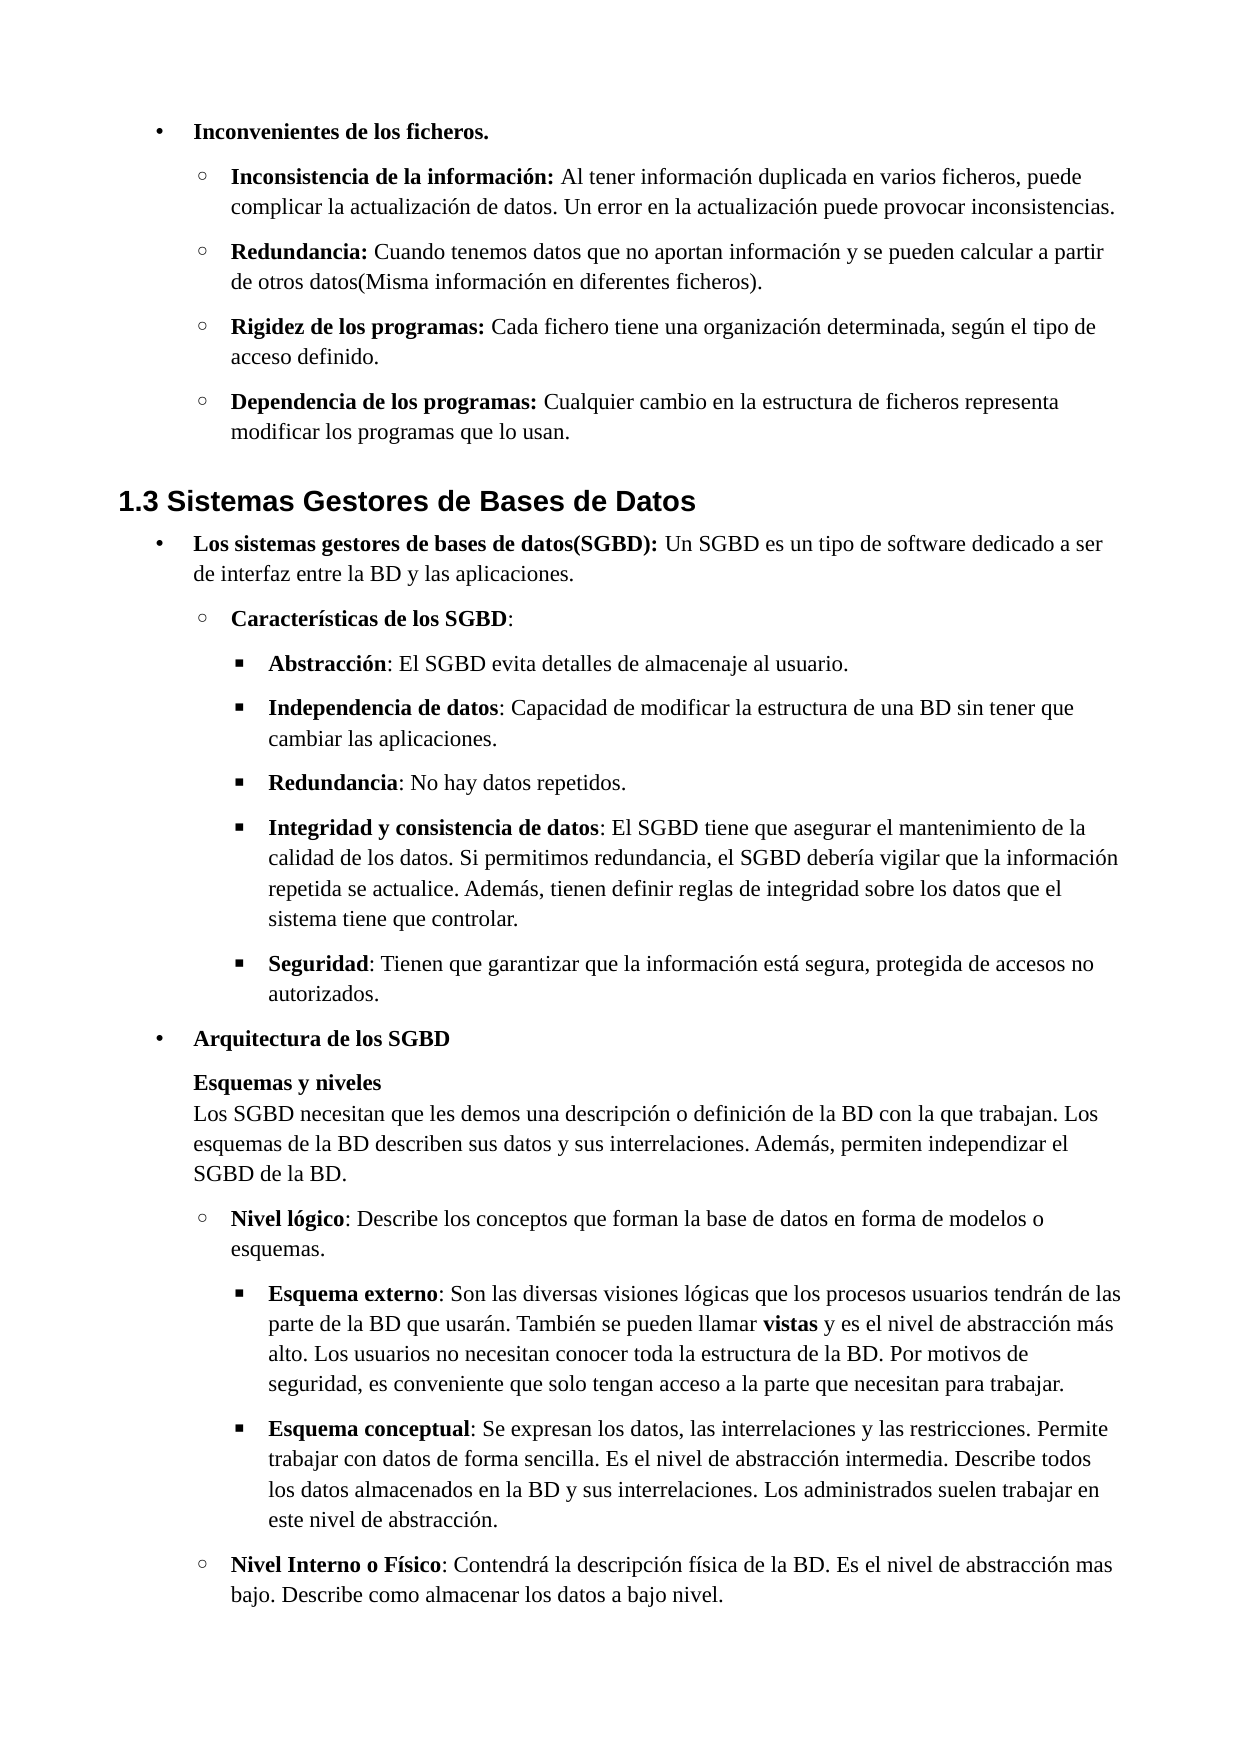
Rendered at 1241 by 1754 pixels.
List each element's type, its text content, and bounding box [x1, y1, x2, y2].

list Características de los SGBD: [193, 605, 1122, 631]
list Seguridad: Tienen que garantizar que la información está segura, protegida de accesos no autorizados. [231, 949, 1122, 1006]
list Inconvenientes de los ficheros. [156, 118, 1122, 144]
list Los sistemas gestores de bases de datos(SGBD): Un SGBD es un tipo de software dedicado a ser de interfaz entre la BD y las aplicaciones. [156, 530, 1122, 586]
list Independencia de datos: Capacidad de modificar la estructura de una BD sin tener que cambiar las aplicaciones. [231, 694, 1122, 751]
list Nivel lógico: Describe los conceptos que forman la base de datos en forma de modelos o esquemas. [193, 1205, 1122, 1261]
list Nivel Interno o Físico: Contendrá la descripción física de la BD. Es el nivel de abstracción mas bajo. Describe como almacenar los datos a bajo nivel. [193, 1551, 1122, 1607]
list Arquitectura de los SGBD [156, 1024, 1122, 1051]
subtitle 1.3 Sistemas Gestores de Bases de Datos [118, 484, 1122, 517]
list Redundancia: Cuando tenemos datos que no aportan información y se pueden calcular a partir de otros datos(Misma información en diferentes ficheros). [193, 238, 1122, 294]
list Dependencia de los programas: Cualquier cambio en la estructura de ficheros representa modificar los programas que lo usan. [193, 388, 1122, 444]
list Esquema conceptual: Se expresan los datos, las interrelaciones y las restricciones. Permite trabajar con datos de forma sencilla. Es el nivel de abstracción intermedia. Describe todos los datos almacenados en la BD y sus interrelaciones. Los administrados suelen trabajar en este nivel de abstracción. [231, 1415, 1122, 1532]
list Rigidez de los programas: Cada fichero tiene una organización determinada, según el tipo de acceso definido. [193, 313, 1122, 369]
list Redundancia: No hay datos repetidos. [231, 769, 1122, 796]
list Esquemas y niveles Los SGBD necesitan que les demos una descripción o definición de la BD con la que trabajan. Los esquemas de la BD describen sus datos y sus interrelaciones. Además, permiten independizar el SGBD de la BD. [156, 1069, 1122, 1186]
list Integridad y consistencia de datos: El SGBD tiene que asegurar el mantenimiento de la calidad de los datos. Si permitimos redundancia, el SGBD debería vigilar que la información repetida se actualice. Además, tienen definir reglas de integridad sobre los datos que el sistema tiene que controlar. [231, 814, 1122, 931]
list Esquema externo: Son las diversas visiones lógicas que los procesos usuarios tendrán de las parte de la BD que usarán. También se pueden llamar vistas y es el nivel de abstracción más alto. Los usuarios no necesitan conocer toda la estructura de la BD. Por motivos de seguridad, es conveniente que solo tengan acceso a la parte que necesitan para trabajar. [231, 1280, 1122, 1397]
list Abstracción: El SGBD evita detalles de almacenaje al usuario. [231, 649, 1122, 676]
list Inconsistencia de la información: Al tener información duplicada en varios ficheros, puede complicar la actualización de datos. Un error en la actualización puede provocar inconsistencias. [193, 163, 1122, 219]
